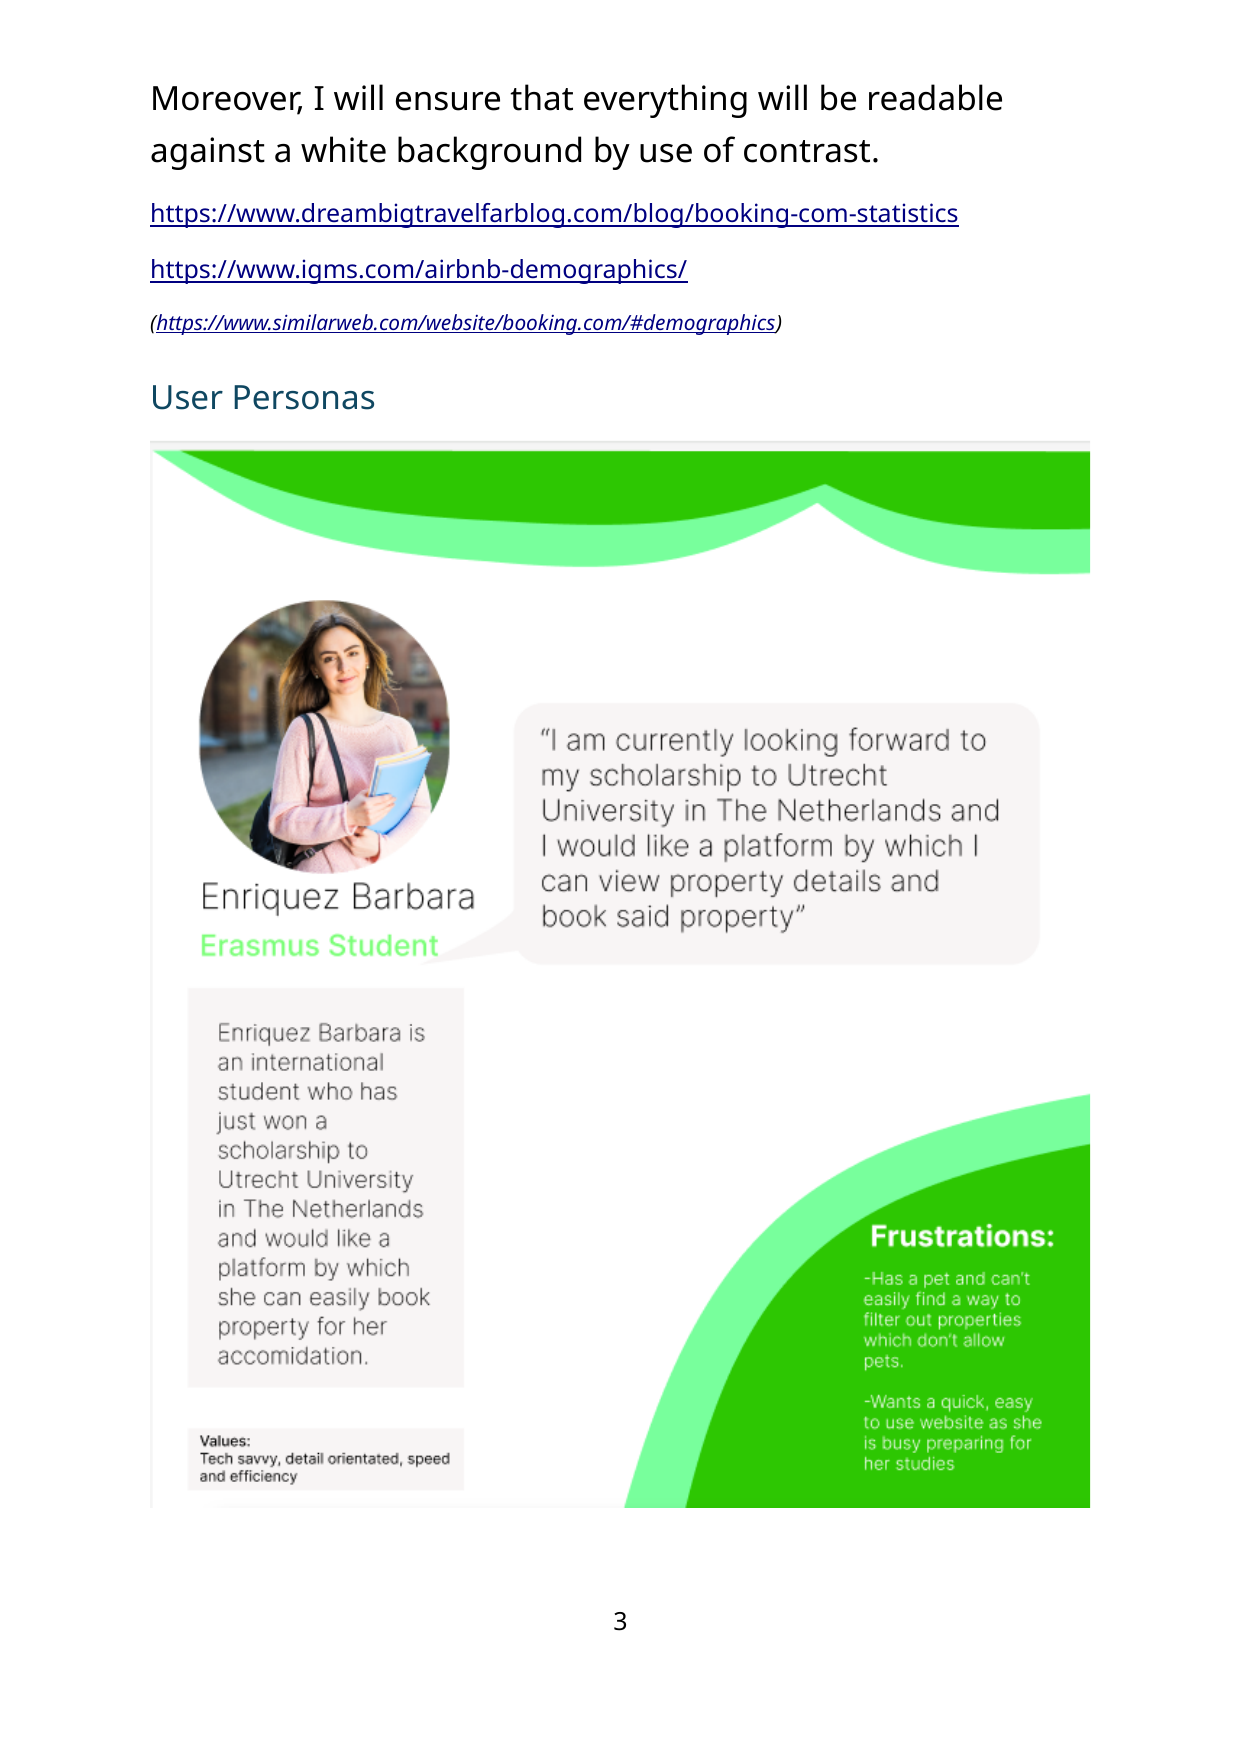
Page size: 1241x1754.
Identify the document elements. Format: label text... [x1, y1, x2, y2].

text https://www.dreambigtravelfarblog.com/blog/booking-com-statistics [150, 196, 1090, 230]
subtitle User Personas [150, 374, 1090, 419]
text (https://www.similarweb.com/website/booking.com/#demographics) [150, 308, 1090, 336]
text https://www.igms.com/airbnb-demographics/ [150, 252, 1090, 286]
text Moreover, I will ensure that everything will be readable against a white background by use of contrast. [150, 75, 1090, 173]
